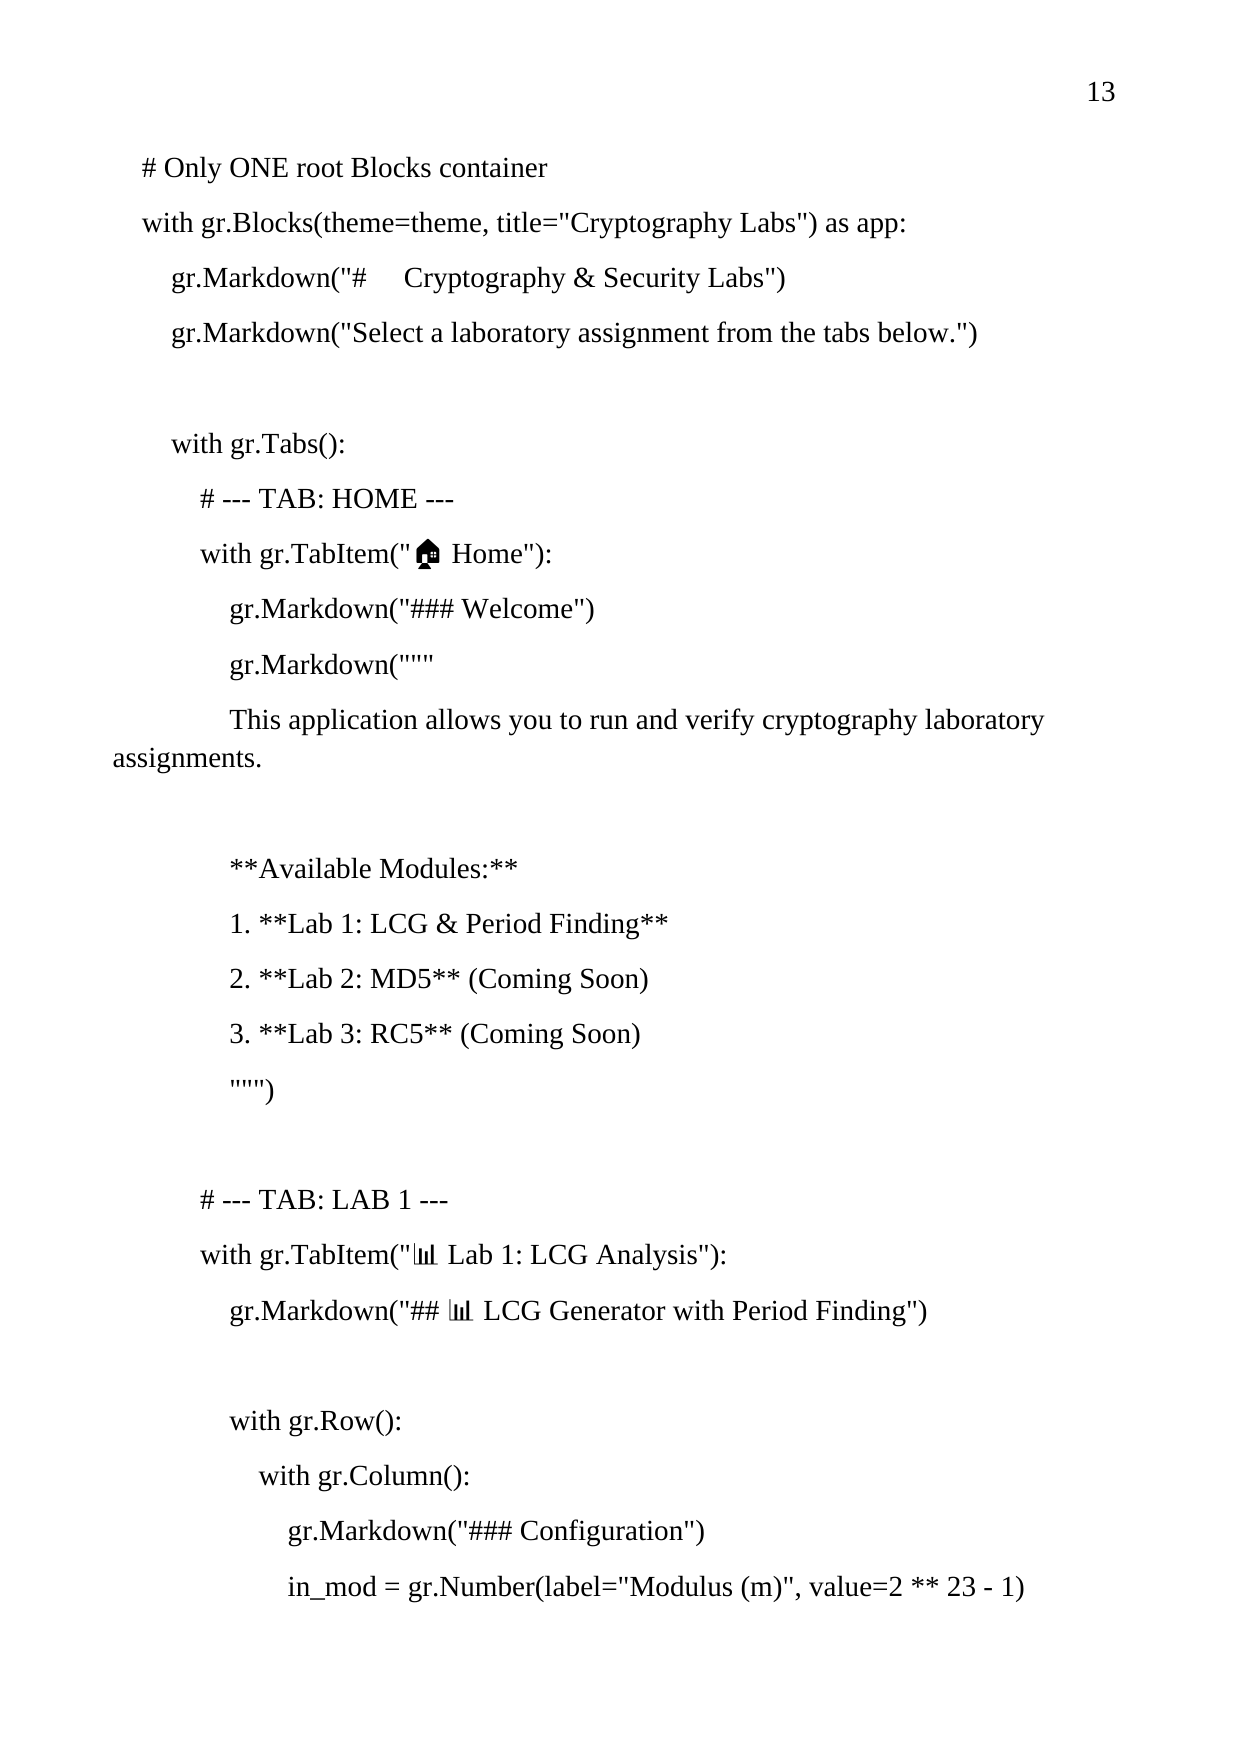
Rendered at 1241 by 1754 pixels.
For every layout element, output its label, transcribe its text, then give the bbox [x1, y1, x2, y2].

text gr.Markdown("### Configuration") [112, 1513, 1128, 1547]
text """) [112, 1072, 1128, 1105]
text 1. **Lab 1: LCG & Period Finding** [112, 906, 1128, 940]
text gr.Markdown("# 🔐 Cryptography & Security Labs") [112, 260, 1128, 294]
text with gr.Blocks(theme=theme, title="Cryptography Labs") as app: [112, 205, 1128, 239]
text # Only ONE root Blocks container [112, 150, 1128, 183]
text in_mod = gr.Number(label="Modulus (m)", value=2 ** 23 - 1) [112, 1569, 1128, 1602]
text with gr.Column(): [112, 1458, 1128, 1492]
text with gr.TabItem("📊 Lab 1: LCG Analysis"): [112, 1237, 1128, 1271]
text with gr.Tabs(): [112, 426, 1128, 459]
text gr.Markdown("### Welcome") [112, 592, 1128, 625]
text with gr.TabItem("🏠 Home"): [112, 536, 1128, 570]
text **Available Modules:** [112, 851, 1128, 884]
text with gr.Row(): [112, 1403, 1128, 1437]
text # --- TAB: HOME --- [112, 481, 1128, 515]
text 3. **Lab 3: RC5** (Coming Soon) [112, 1017, 1128, 1050]
text # --- TAB: LAB 1 --- [112, 1182, 1128, 1216]
text gr.Markdown("Select a laboratory assignment from the tabs below.") [112, 316, 1128, 349]
text This application allows you to run and verify cryptography laboratory assignments. [112, 702, 1128, 774]
text 2. **Lab 2: MD5** (Coming Soon) [112, 961, 1128, 995]
text gr.Markdown("## 📊 LCG Generator with Period Finding") [112, 1293, 1128, 1326]
text gr.Markdown(""" [112, 647, 1128, 680]
